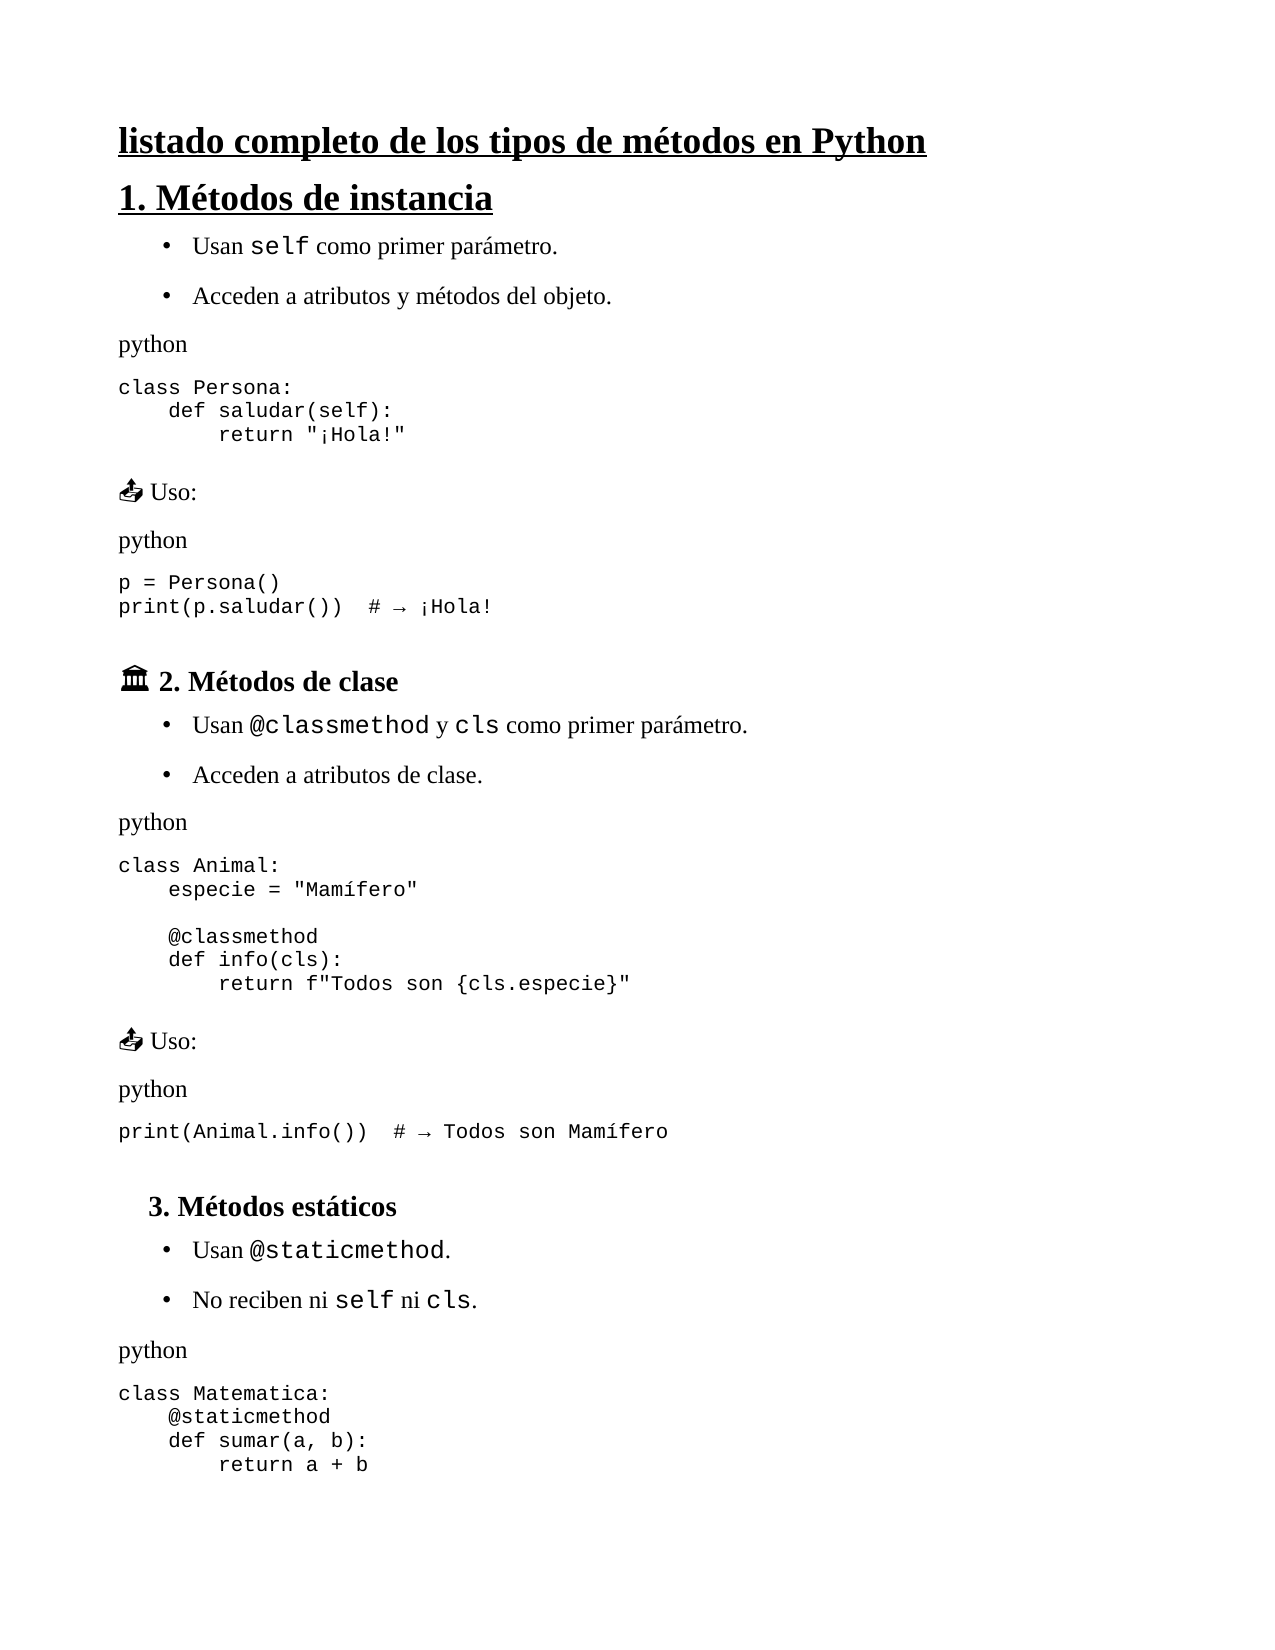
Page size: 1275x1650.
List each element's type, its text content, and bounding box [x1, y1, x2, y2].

list Usan self como primer parámetro. [162, 231, 1157, 262]
list Usan @classmethod y cls como primer parámetro. [162, 710, 1157, 741]
subtitle 🧊 3. Métodos estáticos [118, 1189, 1157, 1223]
subtitle 1. Métodos de instancia [118, 176, 1157, 219]
text 📤 Uso: [118, 477, 1157, 506]
text return "¡Hola!" [118, 424, 1157, 448]
text @classmethod [118, 926, 1157, 949]
text print(Animal.info()) # → Todos son Mamífero [118, 1121, 1157, 1145]
text return f"Todos son {cls.especie}" [118, 973, 1157, 997]
text def sumar(a, b): [118, 1430, 1157, 1454]
text print(p.saludar()) # → ¡Hola! [118, 596, 1157, 619]
text class Animal: [118, 855, 1157, 878]
subtitle 🏛️ 2. Métodos de clase [118, 664, 1157, 697]
text especie = "Mamífero" [118, 878, 1157, 902]
text @staticmethod [118, 1406, 1157, 1430]
text listado completo de los tipos de métodos en Python [118, 118, 1157, 161]
text python [118, 329, 1157, 358]
text 📤 Uso: [118, 1026, 1157, 1055]
list Usan @staticmethod. [162, 1235, 1157, 1266]
text class Matematica: [118, 1383, 1157, 1406]
text python [118, 807, 1157, 836]
text def info(cls): [118, 949, 1157, 973]
text p = Persona() [118, 572, 1157, 596]
list Acceden a atributos y métodos del objeto. [162, 281, 1157, 310]
text return a + b [118, 1454, 1157, 1477]
text python [118, 525, 1157, 553]
text python [118, 1335, 1157, 1364]
text python [118, 1074, 1157, 1103]
text def saludar(self): [118, 400, 1157, 424]
list Acceden a atributos de clase. [162, 760, 1157, 788]
text class Persona: [118, 377, 1157, 400]
list No reciben ni self ni cls. [162, 1285, 1157, 1316]
